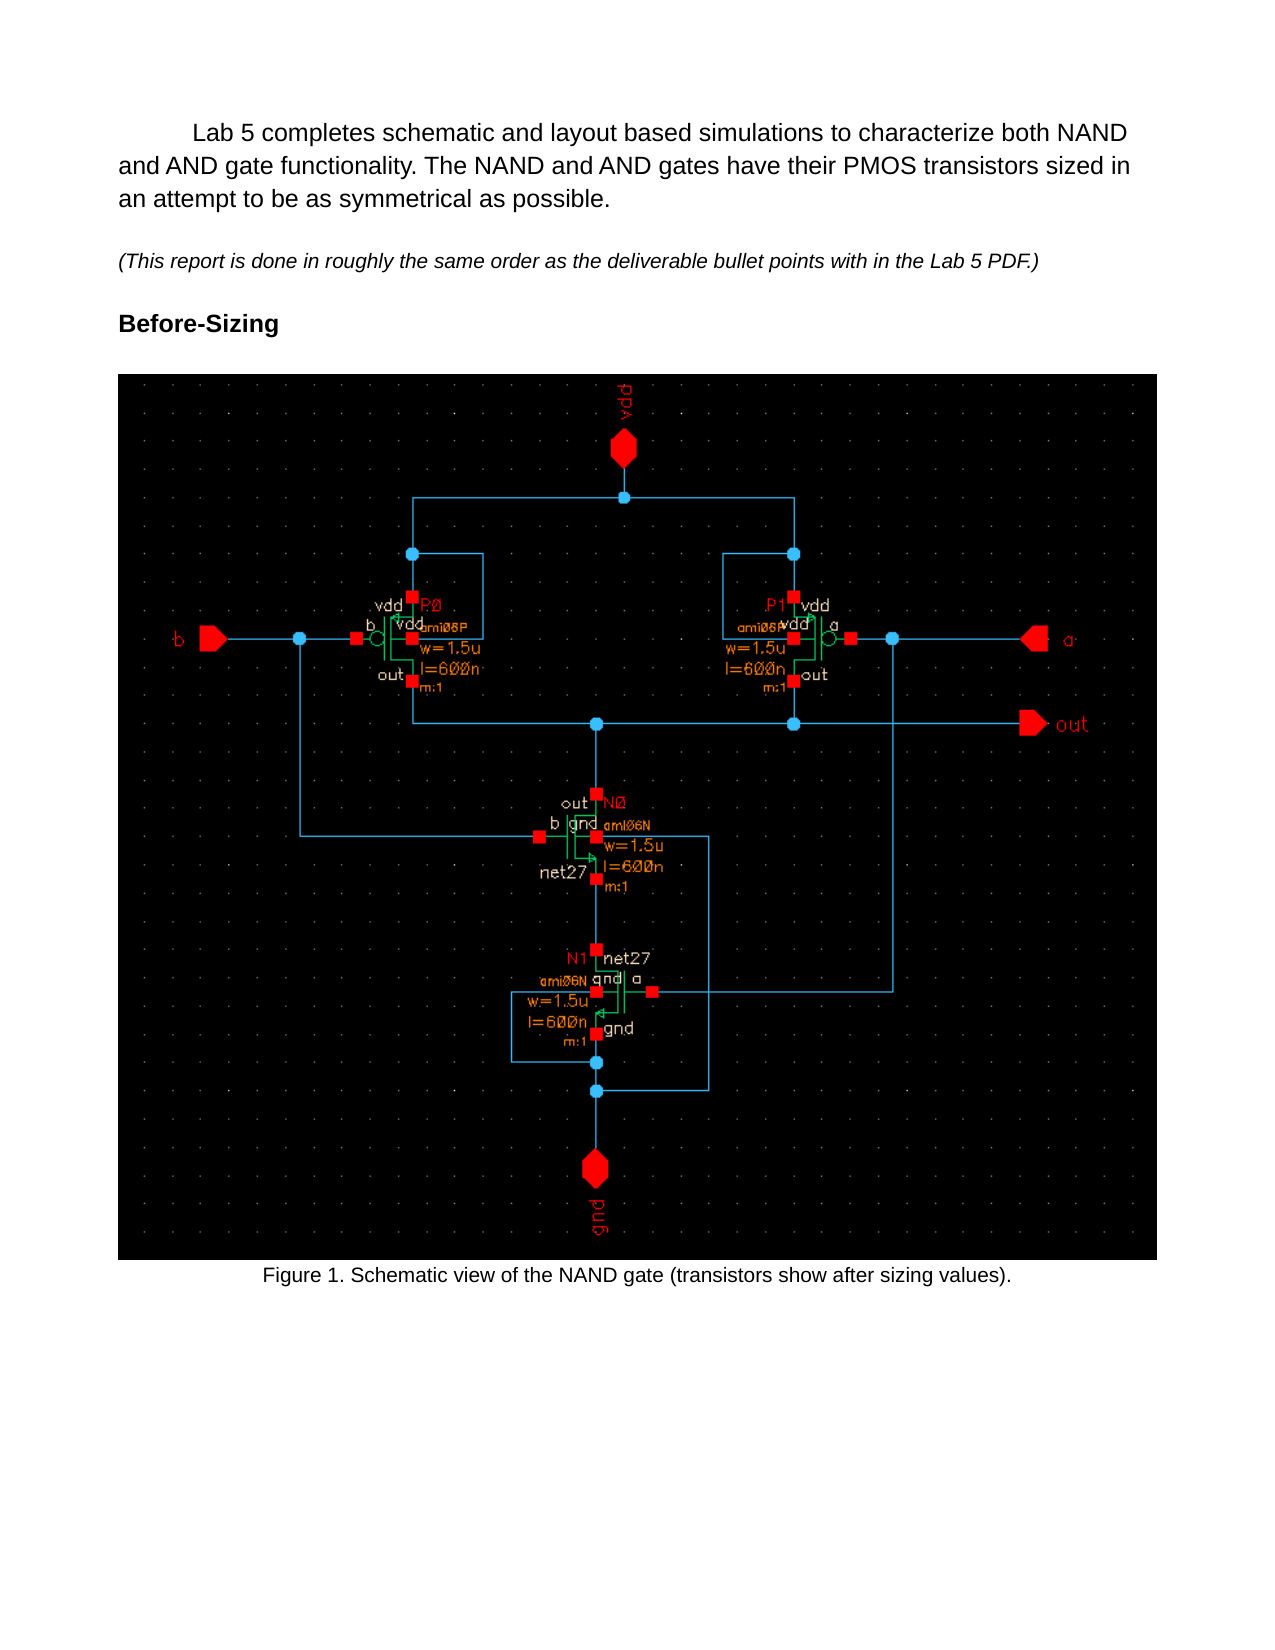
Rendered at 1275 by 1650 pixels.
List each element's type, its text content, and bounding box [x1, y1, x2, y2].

text (This report is done in roughly the same order as the deliverable bullet points with in the Lab 5 PDF.) [118, 249, 1157, 273]
text Figure 1. Schematic view of the NAND gate (transistors show after sizing values). [118, 1260, 1157, 1287]
picture [118, 374, 1157, 1260]
text Before-Sizing [118, 309, 1157, 338]
text Lab 5 completes schematic and layout based simulations to characterize both NAND and AND gate functionality. The NAND and AND gates have their PMOS transistors sized in an attempt to be as symmetrical as possible. [118, 118, 1157, 212]
